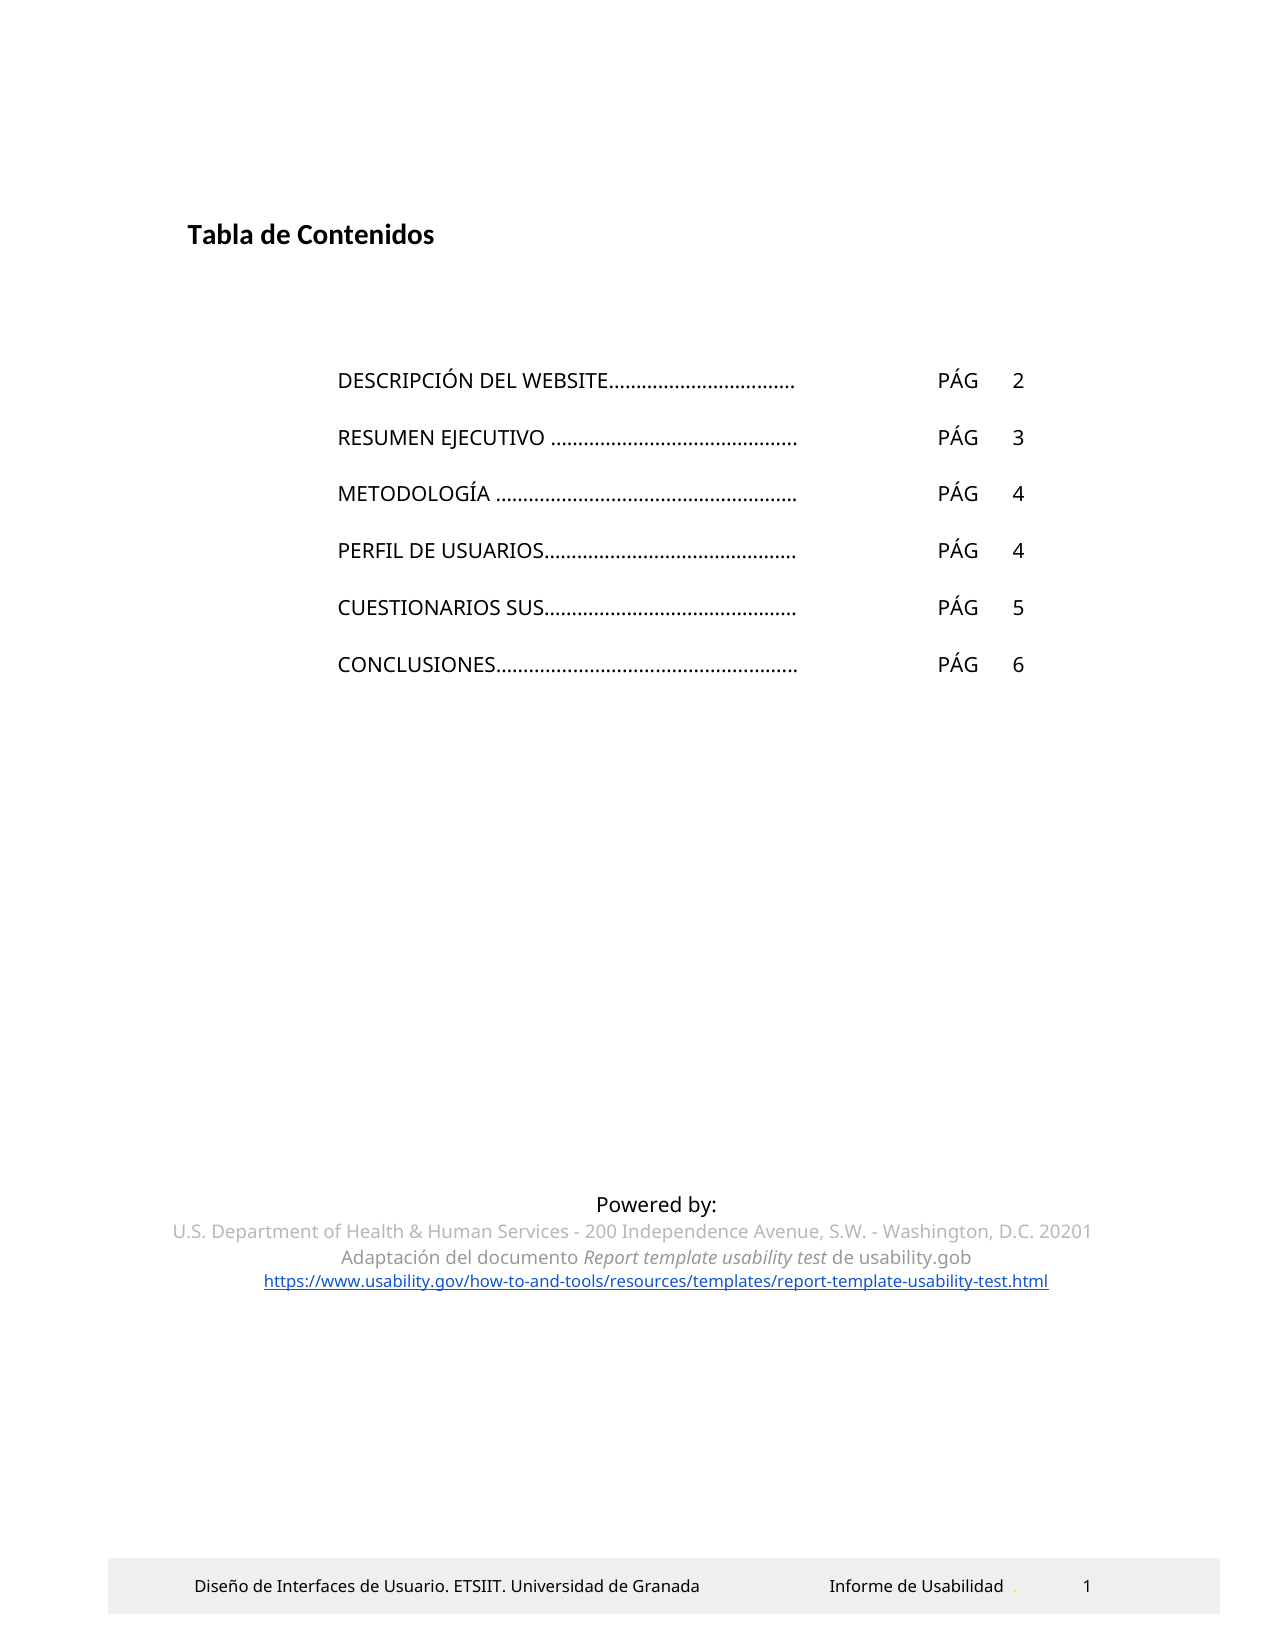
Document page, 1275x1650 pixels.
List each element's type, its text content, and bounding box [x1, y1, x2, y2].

text Tabla de Contenidos [187, 216, 1125, 252]
text CONCLUSIONES…………..…………………………..……... PÁG 6 [337, 650, 1125, 678]
text https://www.usability.gov/how-to-and-tools/resources/templates/report-template-usability-test.html [187, 1270, 1125, 1293]
text METODOLOGÍA ………………………………………………. PÁG 4 [337, 479, 1125, 508]
text Powered by: [187, 1190, 1125, 1219]
text DESCRIPCIÓN DEL WEBSITE……………………………. PÁG 2 [337, 366, 1125, 394]
text PERFIL DE USUARIOS………………………………………. PÁG 4 [337, 536, 1125, 565]
text RESUMEN EJECUTIVO ……………………………………... PÁG 3 [337, 423, 1125, 451]
text U.S. Department of Health & Human Services - 200 Independence Avenue, S.W. - Washington, D.C. 20201 [141, 1219, 1125, 1244]
text Adaptación del documento Report template usability test de usability.gob [187, 1244, 1125, 1270]
text CUESTIONARIOS SUS…………………………….………… PÁG 5 [337, 593, 1125, 622]
